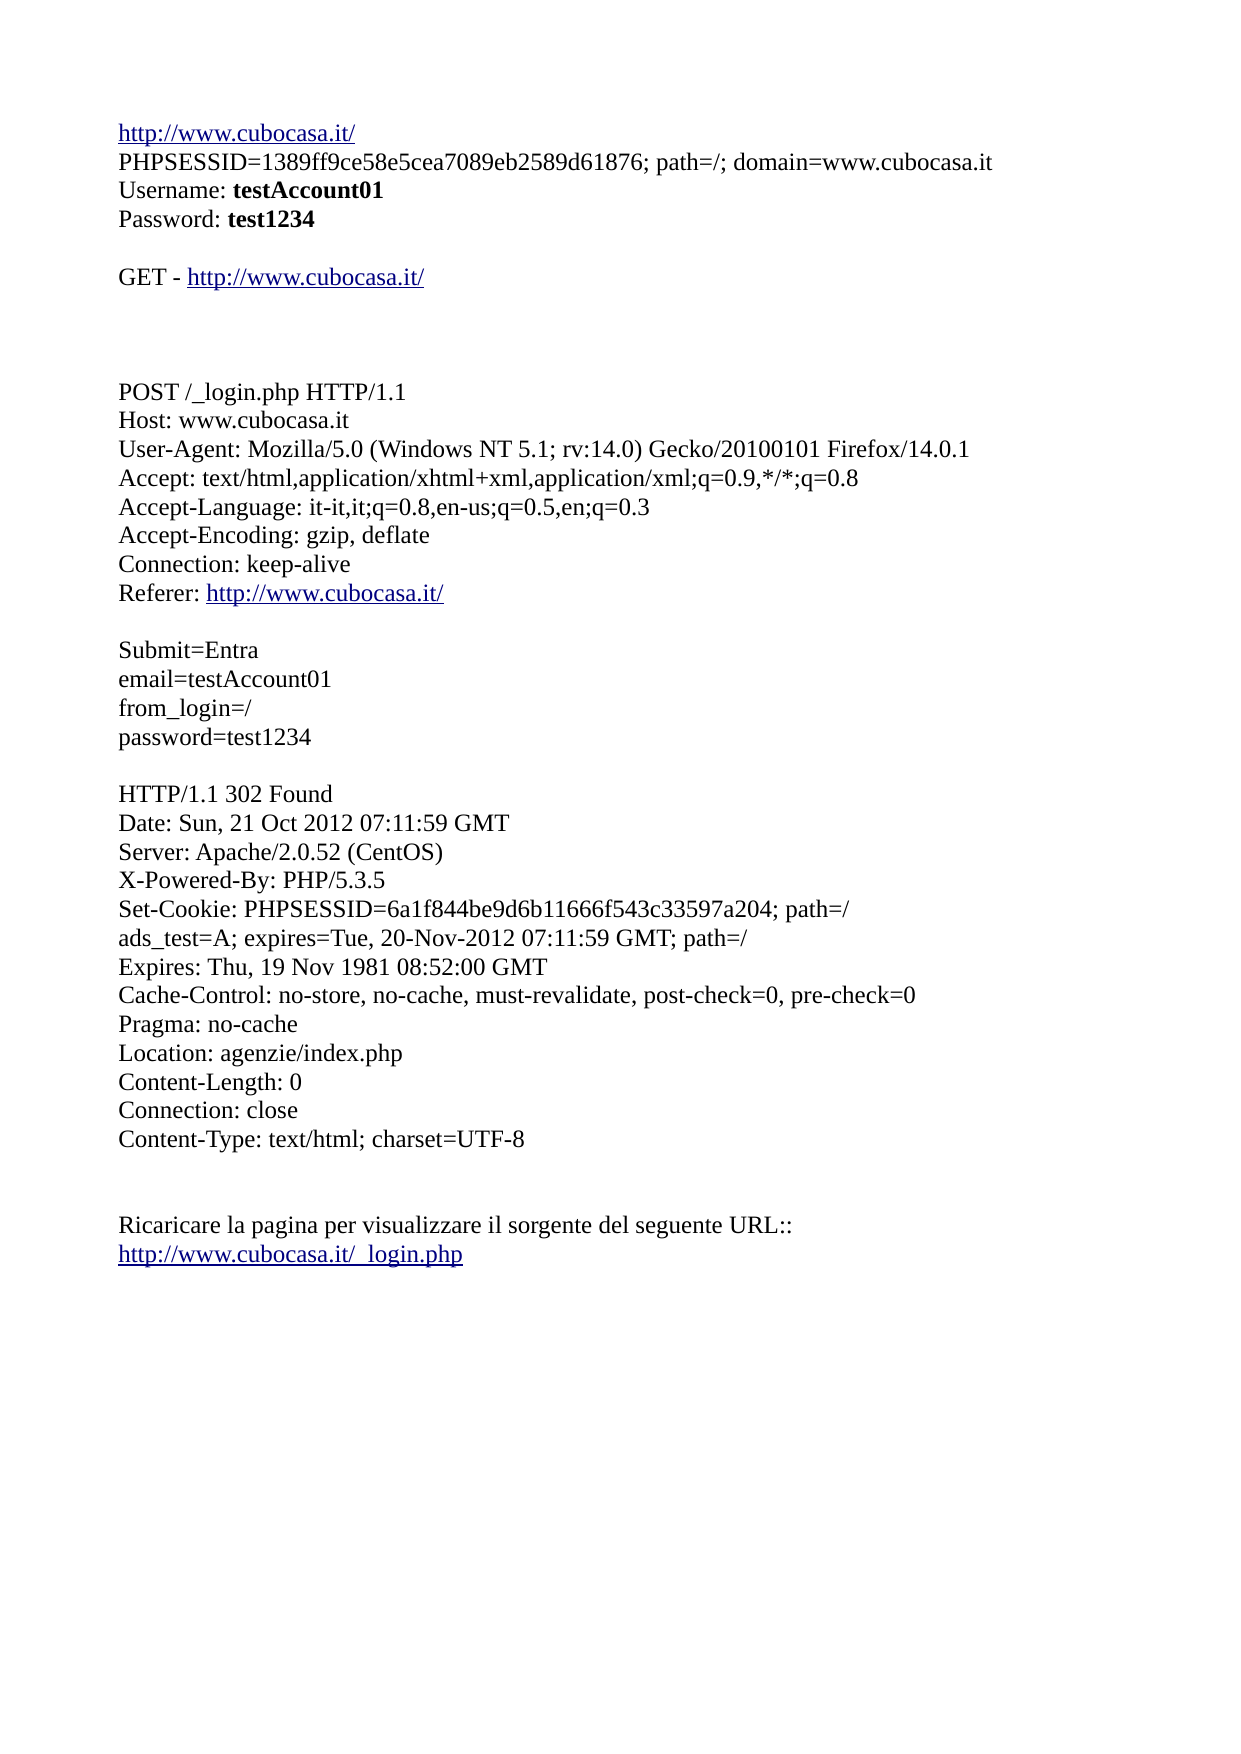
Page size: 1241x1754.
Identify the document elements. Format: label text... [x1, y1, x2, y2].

text from_login=/ [118, 693, 1122, 722]
text HTTP/1.1 302 Found [118, 779, 1122, 808]
text Expires: Thu, 19 Nov 1981 08:52:00 GMT [118, 952, 1122, 981]
text Connection: close [118, 1096, 1122, 1124]
text Set-Cookie: PHPSESSID=6a1f844be9d6b11666f543c33597a204; path=/ ads_test=A; expires=Tue, 20-Nov-2012 07:11:59 GMT; path=/ [118, 894, 1122, 952]
text Accept-Encoding: gzip, deflate [118, 521, 1122, 549]
text X-Powered-By: PHP/5.3.5 [118, 866, 1122, 894]
text User-Agent: Mozilla/5.0 (Windows NT 5.1; rv:14.0) Gecko/20100101 Firefox/14.0.1 [118, 434, 1122, 463]
text email=testAccount01 [118, 664, 1122, 693]
text POST /_login.php HTTP/1.1 [118, 377, 1122, 406]
text Accept-Language: it-it,it;q=0.8,en-us;q=0.5,en;q=0.3 [118, 492, 1122, 521]
text Ricaricare la pagina per visualizzare il sorgente del seguente URL:: http://www.cubocasa.it/_login.php [118, 1211, 1122, 1268]
text Server: Apache/2.0.52 (CentOS) [118, 837, 1122, 866]
text Date: Sun, 21 Oct 2012 07:11:59 GMT [118, 808, 1122, 837]
text Cache-Control: no-store, no-cache, must-revalidate, post-check=0, pre-check=0 [118, 981, 1122, 1009]
text Accept: text/html,application/xhtml+xml,application/xml;q=0.9,*/*;q=0.8 [118, 463, 1122, 492]
text GET - http://www.cubocasa.it/ [118, 262, 1122, 291]
text Host: www.cubocasa.it [118, 406, 1122, 434]
text Pragma: no-cache [118, 1009, 1122, 1038]
text Referer: http://www.cubocasa.it/ [118, 578, 1122, 607]
text http://www.cubocasa.it/ [118, 118, 1122, 147]
text PHPSESSID=1389ff9ce58e5cea7089eb2589d61876; path=/; domain=www.cubocasa.it Username: testAccount01 Password: test1234 [118, 147, 1122, 233]
text Content-Type: text/html; charset=UTF-8 [118, 1124, 1122, 1153]
text password=test1234 [118, 722, 1122, 751]
text Location: agenzie/index.php [118, 1038, 1122, 1067]
text Content-Length: 0 [118, 1067, 1122, 1096]
text Connection: keep-alive [118, 549, 1122, 578]
text Submit=Entra [118, 636, 1122, 664]
